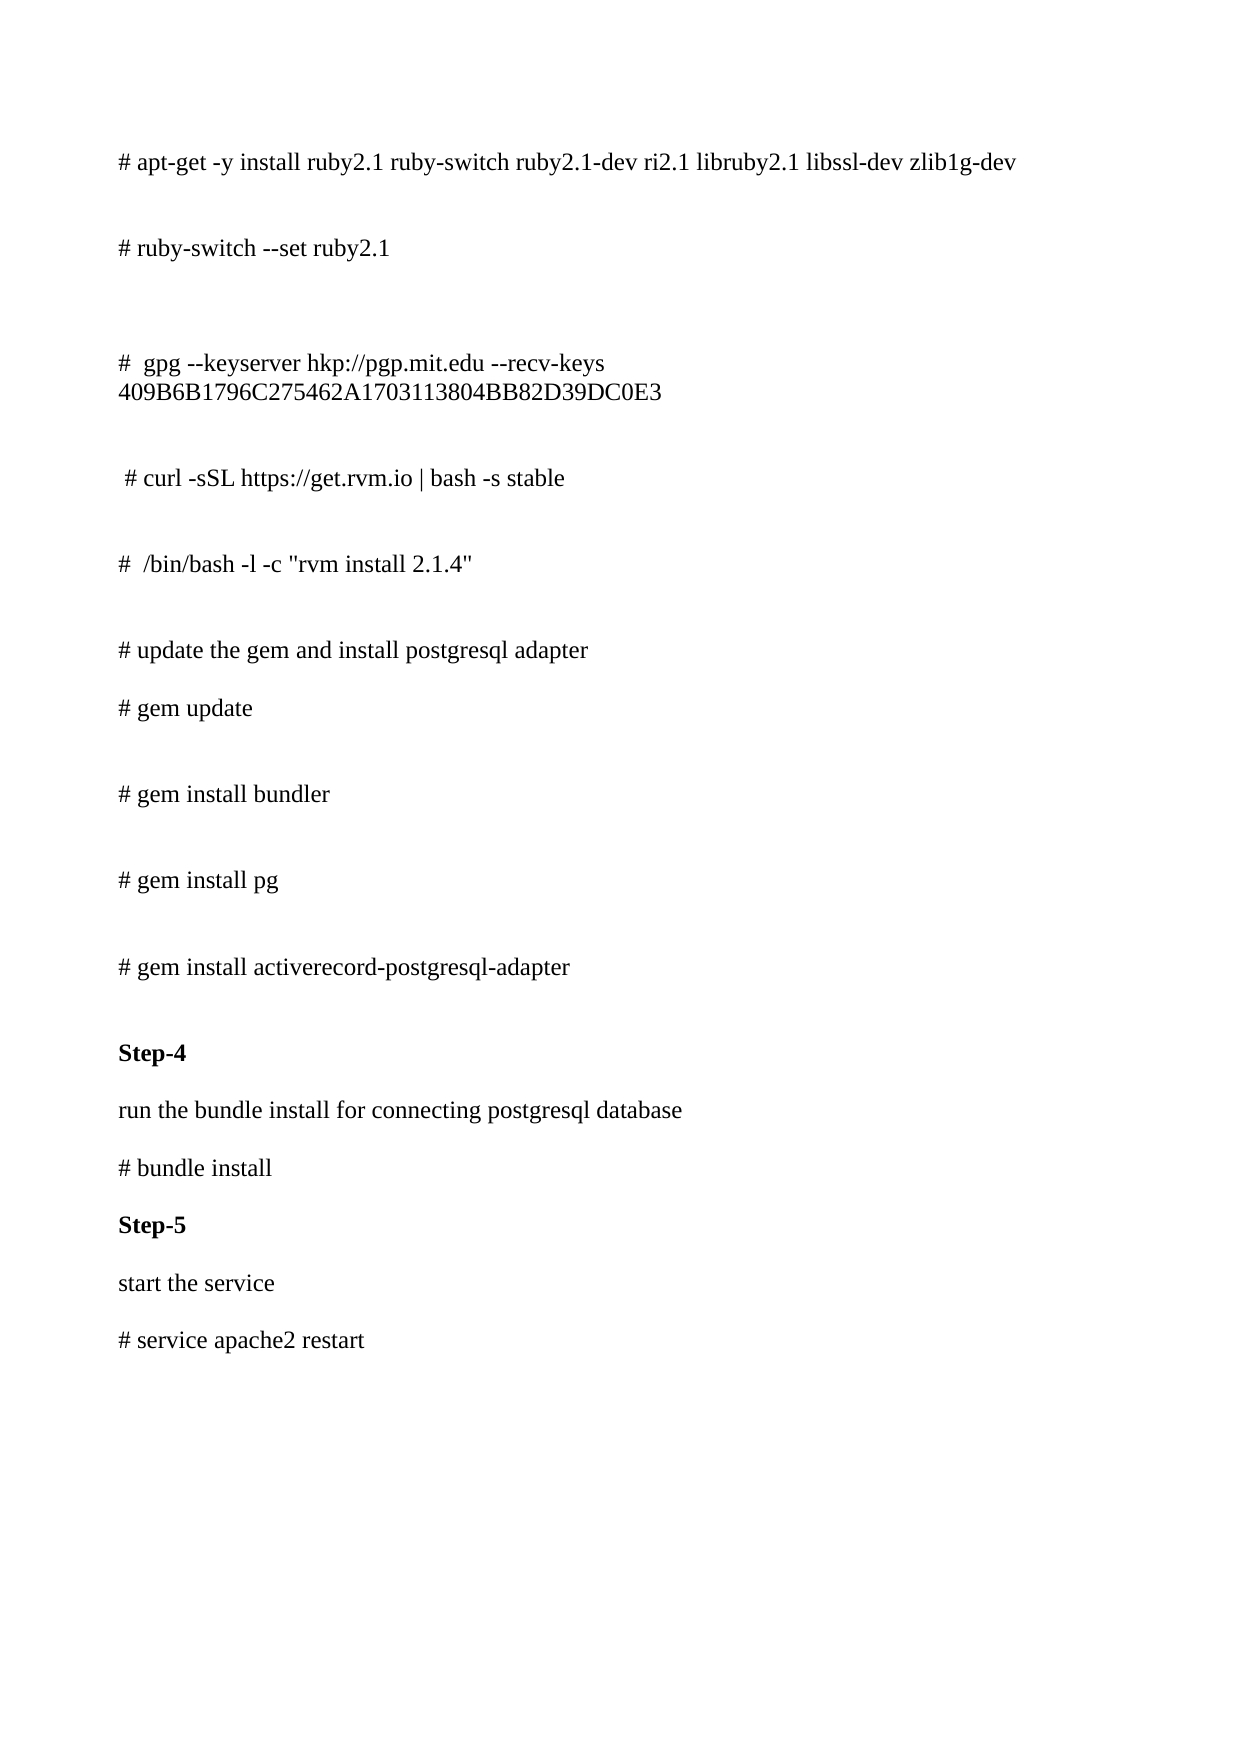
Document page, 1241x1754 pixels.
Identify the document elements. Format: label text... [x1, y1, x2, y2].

text # /bin/bash -l -c "rvm install 2.1.4" [118, 549, 1122, 578]
text # gpg --keyserver hkp://pgp.mit.edu --recv-keys 409B6B1796C275462A1703113804BB82D39DC0E3 [118, 348, 1122, 406]
text Step-5 [118, 1211, 1122, 1239]
text Step-4 [118, 1038, 1122, 1067]
text # service apache2 restart [118, 1326, 1122, 1354]
text # gem install activerecord-postgresql-adapter [118, 952, 1122, 981]
text # gem update [118, 693, 1122, 722]
text # gem install pg [118, 866, 1122, 894]
text # apt-get -y install ruby2.1 ruby-switch ruby2.1-dev ri2.1 libruby2.1 libssl-dev zlib1g-dev [118, 147, 1122, 176]
text start the service [118, 1268, 1122, 1297]
text run the bundle install for connecting postgresql database [118, 1096, 1122, 1124]
text # ruby-switch --set ruby2.1 [118, 233, 1122, 262]
text # curl -sSL https://get.rvm.io | bash -s stable [118, 463, 1122, 492]
text # bundle install [118, 1153, 1122, 1182]
text # gem install bundler [118, 779, 1122, 808]
text # update the gem and install postgresql adapter [118, 636, 1122, 664]
